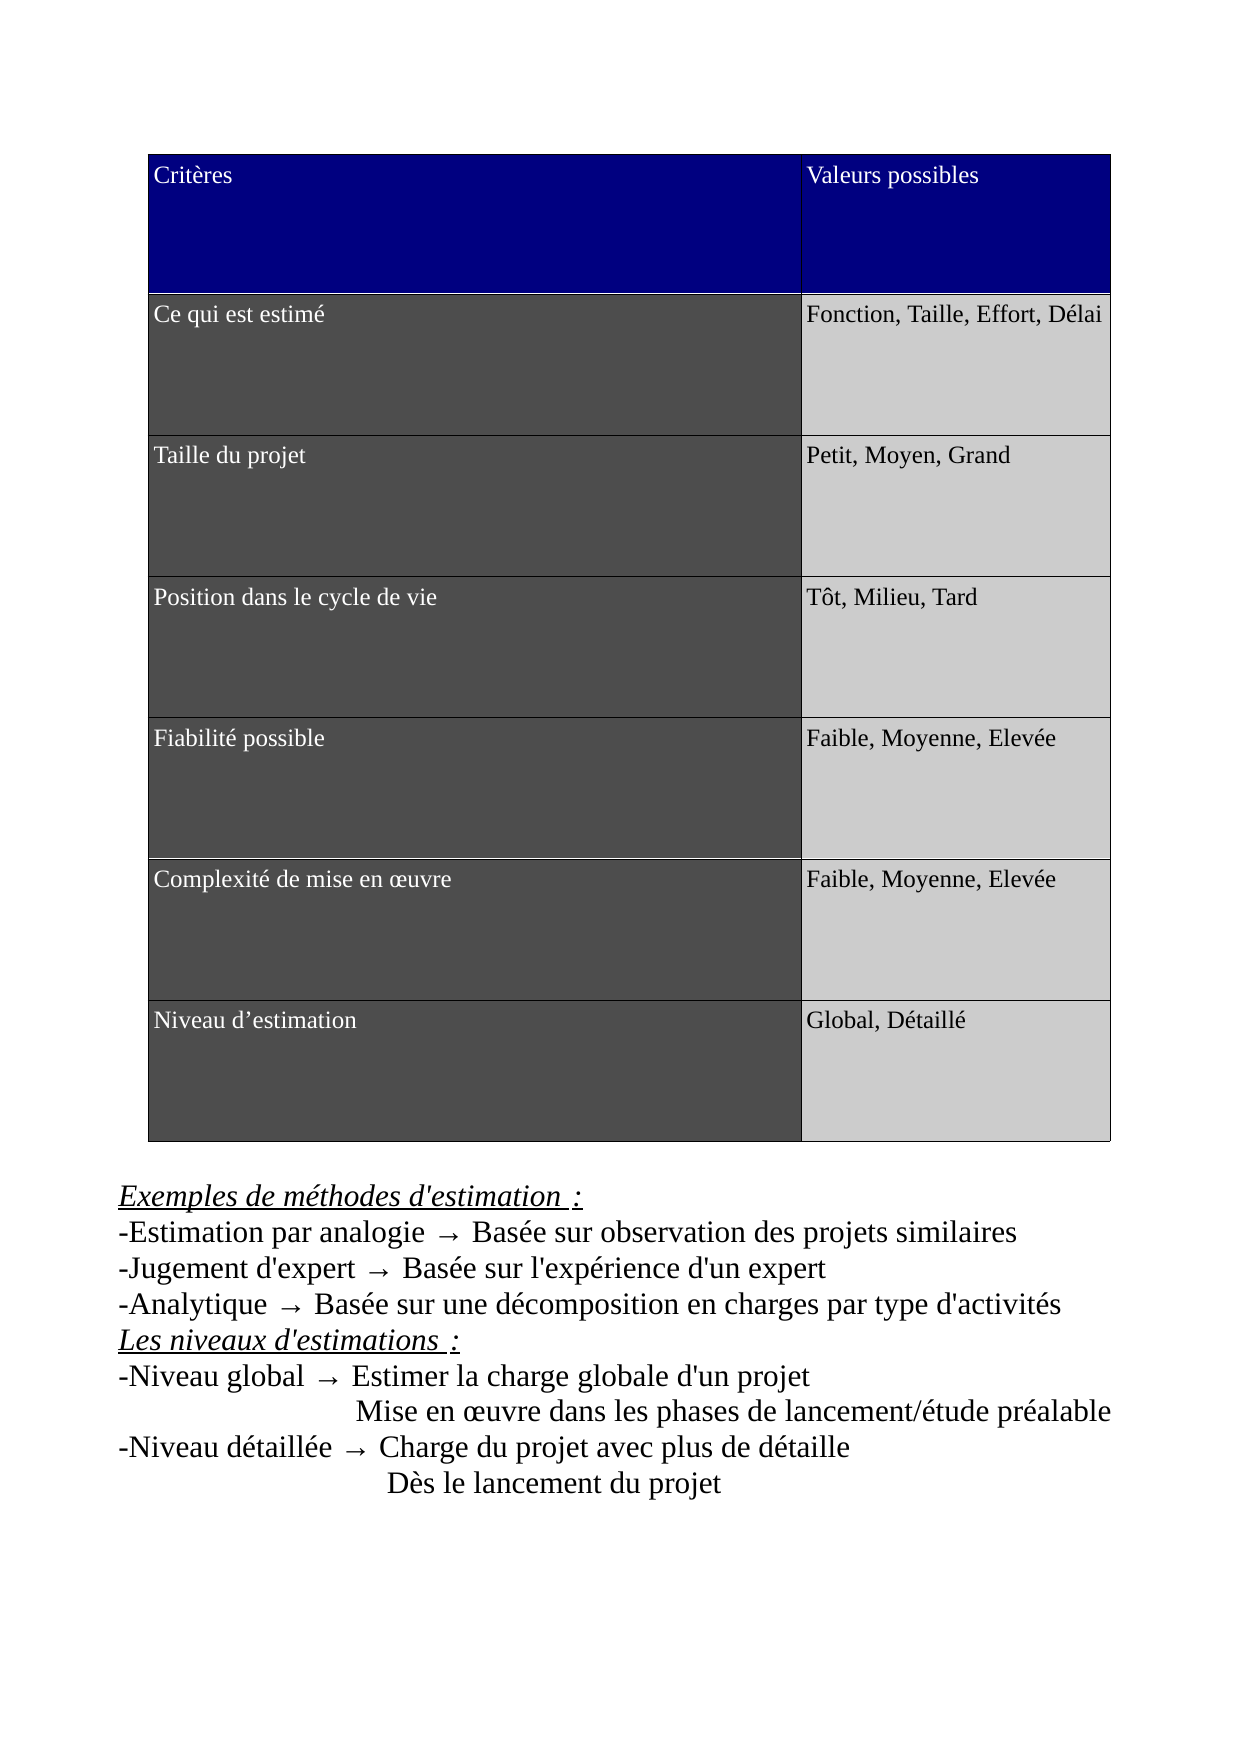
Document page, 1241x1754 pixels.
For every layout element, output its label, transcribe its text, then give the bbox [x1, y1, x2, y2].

table_cell Position dans le cycle de vie [149, 577, 801, 717]
table_cell Niveau d’estimation [149, 1001, 801, 1141]
table_cell Taille du projet [149, 436, 801, 576]
text Dès le lancement du projet [118, 1464, 1122, 1501]
table_cell Global, Détaillé [802, 1001, 1110, 1141]
table_cell Petit, Moyen, Grand [802, 436, 1110, 576]
table_cell Tôt, Milieu, Tard [802, 577, 1110, 717]
table_header Valeurs possibles [802, 155, 1110, 293]
text -Niveau global → Estimer la charge globale d'un projet [118, 1357, 1122, 1393]
table_cell Faible, Moyenne, Elevée [802, 718, 1110, 858]
table_header Critères [149, 155, 801, 293]
text Mise en œuvre dans les phases de lancement/étude préalable [118, 1393, 1122, 1429]
text -Niveau détaillée → Charge du projet avec plus de détaille [118, 1429, 1122, 1464]
text Les niveaux d'estimations : [118, 1321, 1122, 1357]
text Exemples de méthodes d'estimation : [118, 1177, 1122, 1213]
table_cell Complexité de mise en œuvre [149, 860, 801, 1000]
text -Jugement d'expert → Basée sur l'expérience d'un expert [118, 1249, 1122, 1285]
table_cell Faible, Moyenne, Elevée [802, 860, 1110, 1000]
table_cell Ce qui est estimé [149, 295, 801, 435]
text -Analytique → Basée sur une décomposition en charges par type d'activités [118, 1285, 1122, 1321]
text -Estimation par analogie → Basée sur observation des projets similaires [118, 1213, 1122, 1249]
table_cell Fiabilité possible [149, 718, 801, 858]
table_cell Fonction, Taille, Effort, Délai [802, 295, 1110, 435]
